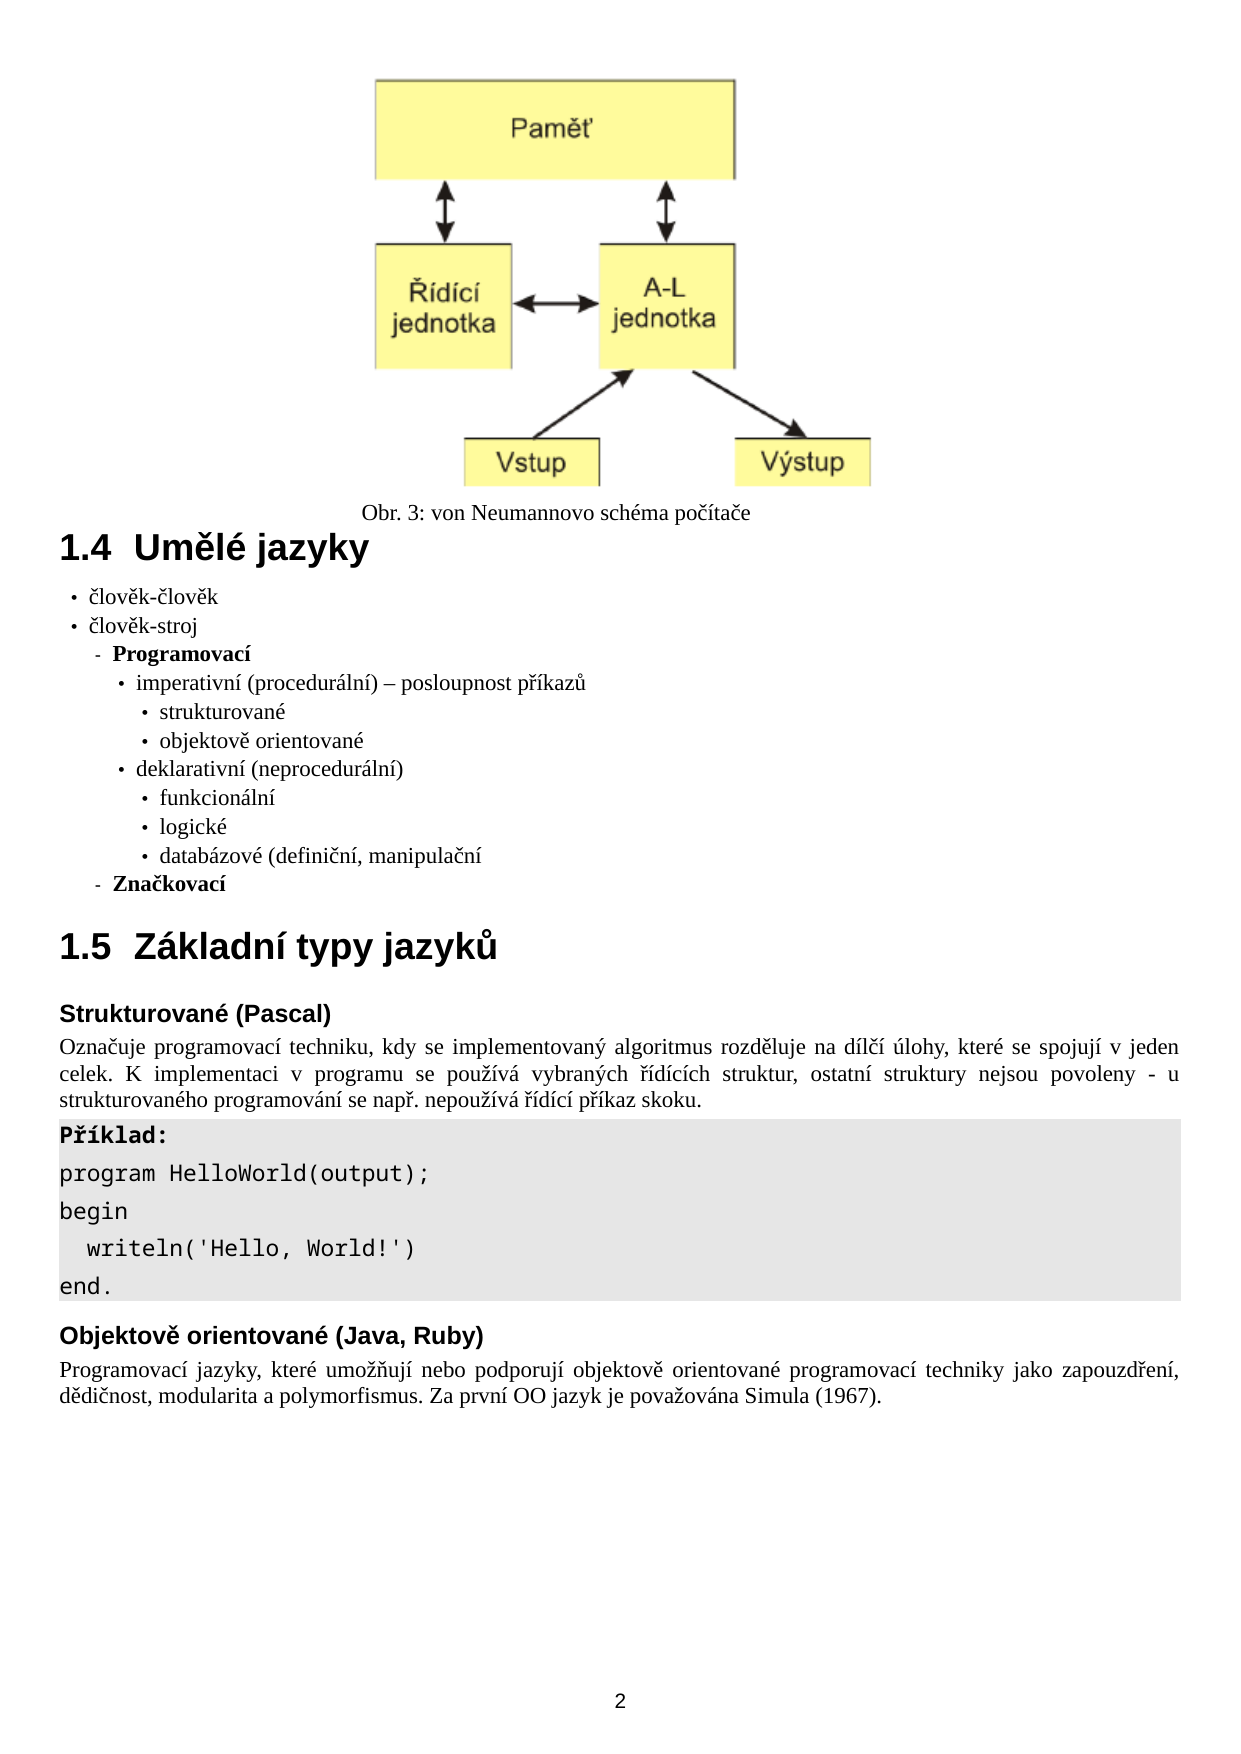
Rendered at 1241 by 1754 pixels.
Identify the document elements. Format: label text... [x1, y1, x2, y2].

list objektově orientované [142, 727, 1181, 753]
picture [361, 65, 879, 499]
subtitle Strukturované (Pascal) [59, 999, 1181, 1027]
list člověk-člověk [71, 583, 1181, 609]
subtitle Objektově orientované (Java, Ruby) [59, 1321, 1181, 1350]
list Programovací [94, 640, 1181, 667]
text Označuje programovací techniku, kdy se implementovaný algoritmus rozděluje na dílčí úlohy, které se spojují v jeden celek. K implementaci v programu se používá vybraných řídících struktur, ostatní struktury nejsou povoleny - u strukturovaného programování se např. nepoužívá řídící příkaz skoku. [59, 1033, 1181, 1112]
text Příklad: [59, 1119, 1181, 1150]
text writeln('Hello, World!') [59, 1232, 1181, 1264]
text Obr. 3: von Neumannovo schéma počítače [361, 499, 879, 525]
list strukturované [142, 698, 1181, 724]
subtitle Umělé jazyky [59, 53, 1181, 568]
list databázové (definiční, manipulační [142, 842, 1181, 868]
text begin [59, 1194, 1181, 1226]
subtitle Základní typy jazyků [59, 924, 1181, 967]
list imperativní (procedurální) – posloupnost příkazů [118, 669, 1181, 696]
list člověk-stroj [71, 612, 1181, 638]
text program HelloWorld(output); [59, 1157, 1181, 1188]
list logické [142, 813, 1181, 839]
list Značkovací [94, 870, 1181, 897]
text end. [59, 1270, 1181, 1301]
text Programovací jazyky, které umožňují nebo podporují objektově orientované programovací techniky jako zapouzdření, dědičnost, modularita a polymorfismus. Za první OO jazyk je považována Simula (1967). [59, 1356, 1181, 1408]
list deklarativní (neprocedurální) [118, 755, 1181, 782]
list funkcionální [142, 784, 1181, 811]
